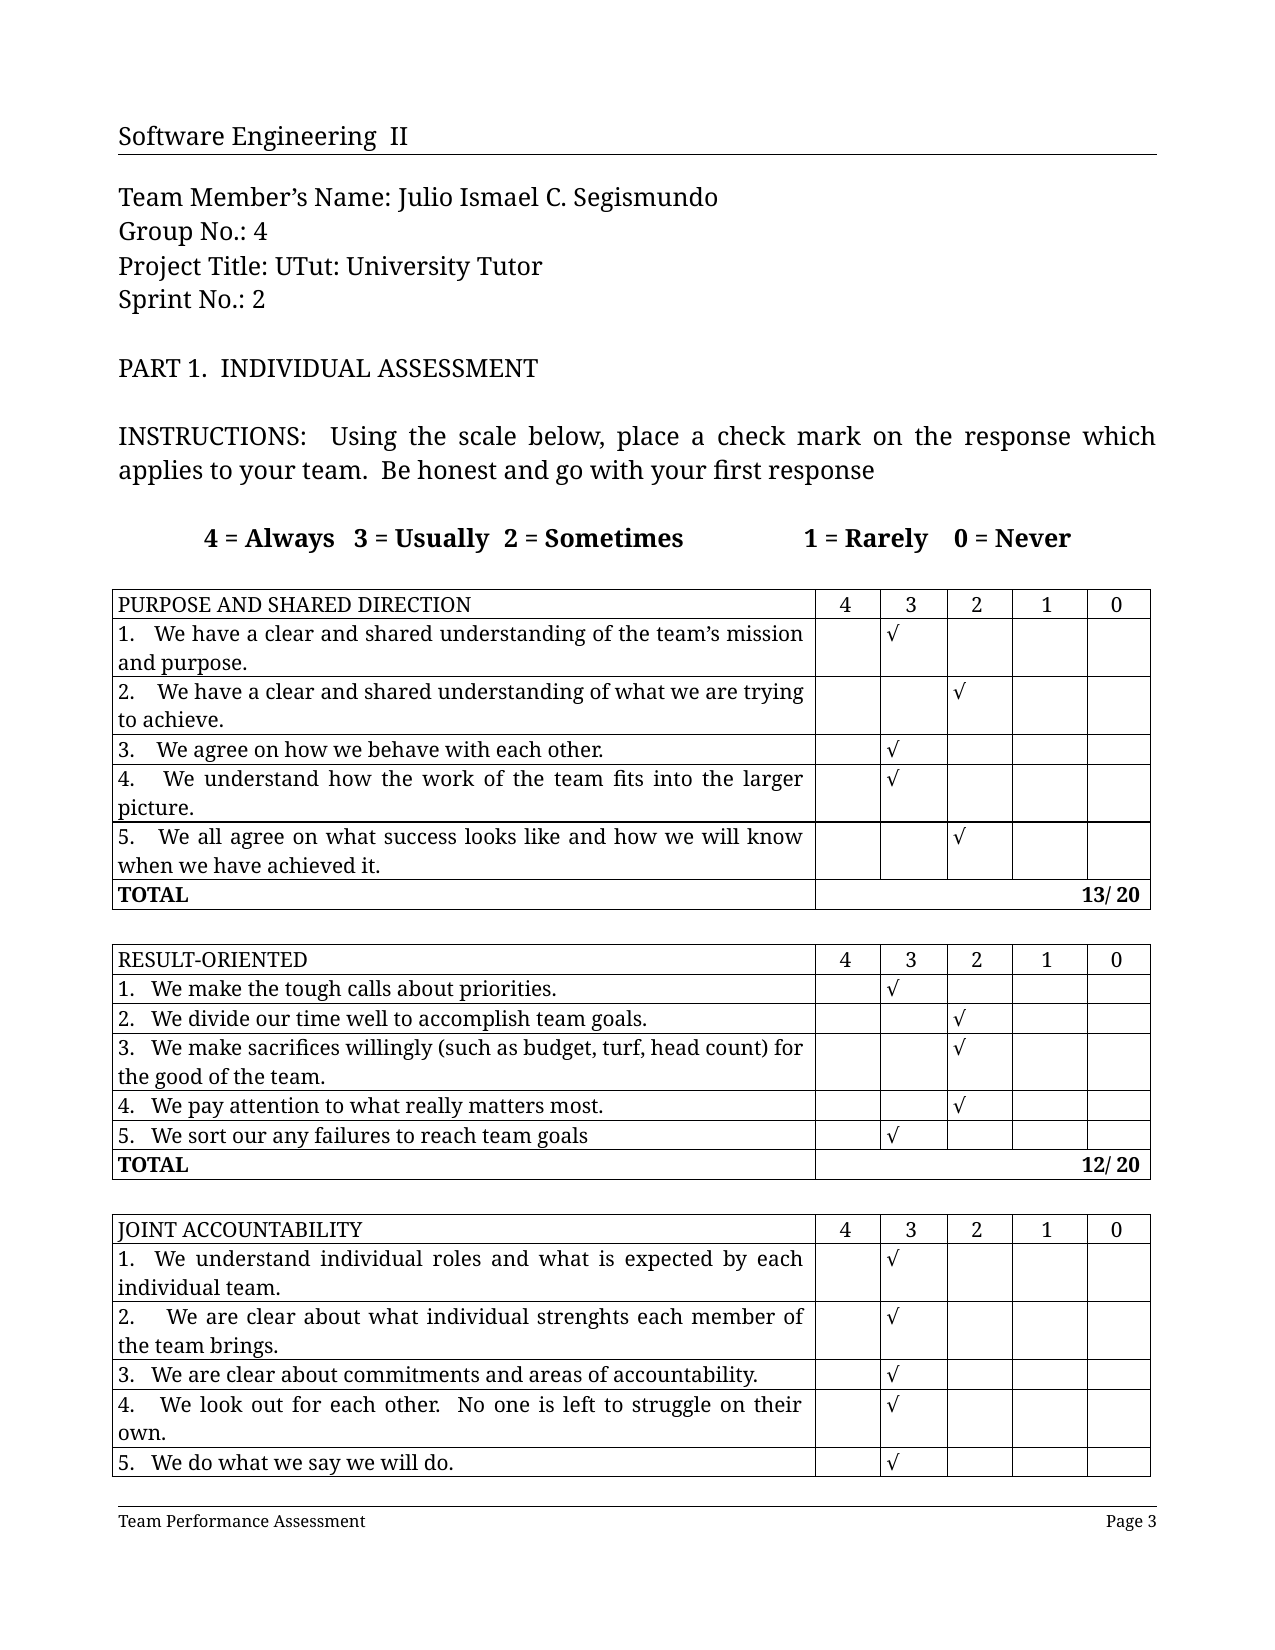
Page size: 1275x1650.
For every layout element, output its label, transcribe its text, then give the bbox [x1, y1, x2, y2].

table_header 3 [881, 1215, 947, 1243]
table_cell [816, 1121, 880, 1149]
table_header 1 [1013, 945, 1087, 973]
table_cell 1. We understand individual roles and what is expected by each individual team. [113, 1244, 815, 1301]
table_cell [1013, 1121, 1087, 1149]
table_cell [948, 765, 1012, 821]
table_cell 1. We make the tough calls about priorities. [113, 975, 815, 1003]
table_cell [948, 1244, 1012, 1301]
table_header 1 [1013, 590, 1087, 618]
table_cell [816, 1448, 880, 1476]
table_cell √ [881, 735, 947, 763]
table_cell √ [948, 677, 1012, 734]
table_cell [1013, 1390, 1087, 1447]
text Project Title: UTut: University Tutor [118, 248, 1157, 282]
table_cell √ [948, 1004, 1012, 1032]
table_cell [948, 1448, 1012, 1476]
table_cell 4. We look out for each other. No one is left to struggle on their own. [113, 1390, 815, 1447]
table_cell [948, 1121, 1012, 1149]
table_cell [1013, 765, 1087, 821]
table_cell [1088, 1302, 1150, 1359]
table_cell [1013, 677, 1087, 734]
table_header 4 [816, 1215, 880, 1243]
table_cell [1088, 823, 1150, 879]
table_cell 1. We have a clear and shared understanding of the team’s mission and purpose. [113, 619, 815, 676]
table_header 2 [948, 590, 1012, 618]
table_cell [1013, 975, 1087, 1003]
table_cell √ [948, 1034, 1012, 1090]
table_cell √ [881, 765, 947, 821]
table_cell TOTAL [113, 1150, 815, 1179]
table_cell [1013, 823, 1087, 879]
table_cell 12/ 20 [816, 1150, 1150, 1179]
table_cell [816, 1244, 880, 1301]
table_header 0 [1088, 590, 1150, 618]
table_header 2 [948, 1215, 1012, 1243]
table_header 2 [948, 945, 1012, 973]
table_cell [816, 1004, 880, 1032]
table_cell √ [948, 1091, 1012, 1120]
table_cell [1088, 1390, 1150, 1447]
table_cell [1088, 735, 1150, 763]
table_cell 2. We have a clear and shared understanding of what we are trying to achieve. [113, 677, 815, 734]
table_cell √ [881, 619, 947, 676]
table_cell 3. We agree on how we behave with each other. [113, 735, 815, 763]
table_cell [881, 1034, 947, 1090]
table_header 3 [881, 945, 947, 973]
table_cell [816, 1390, 880, 1447]
table_cell 5. We sort our any failures to reach team goals [113, 1121, 815, 1149]
table_cell √ [881, 1360, 947, 1389]
table_cell 4. We pay attention to what really matters most. [113, 1091, 815, 1120]
table_cell [1088, 765, 1150, 821]
table_cell 4. We understand how the work of the team fits into the larger picture. [113, 765, 815, 821]
table_cell √ [881, 1302, 947, 1359]
text PART 1. INDIVIDUAL ASSESSMENT [118, 350, 1157, 384]
table_cell [816, 1034, 880, 1090]
table_cell √ [881, 975, 947, 1003]
table_header 4 [816, 590, 880, 618]
table_cell 3. We are clear about commitments and areas of accountability. [113, 1360, 815, 1389]
table_cell √ [881, 1390, 947, 1447]
table_header PURPOSE AND SHARED DIRECTION [113, 590, 815, 618]
table_cell [1088, 619, 1150, 676]
table_cell √ [881, 1244, 947, 1301]
table_cell TOTAL [113, 880, 815, 909]
table_header 3 [881, 590, 947, 618]
table_cell [1088, 1448, 1150, 1476]
table_cell 5. We all agree on what success looks like and how we will know when we have achieved it. [113, 823, 815, 879]
table_cell [881, 1091, 947, 1120]
table_cell 2. We are clear about what individual strenghts each member of the team brings. [113, 1302, 815, 1359]
text 4 = Always 3 = Usually 2 = Sometimes 1 = Rarely 0 = Never [118, 521, 1157, 555]
table_cell [881, 677, 947, 734]
table_cell [816, 1360, 880, 1389]
table_cell √ [948, 823, 1012, 879]
table_cell [1088, 677, 1150, 734]
table_cell 3. We make sacrifices willingly (such as budget, turf, head count) for the good of the team. [113, 1034, 815, 1090]
table_header 4 [816, 945, 880, 973]
table_cell [1013, 1034, 1087, 1090]
table_cell [948, 1390, 1012, 1447]
table_header JOINT ACCOUNTABILITY [113, 1215, 815, 1243]
table_cell [816, 677, 880, 734]
table_cell [948, 1360, 1012, 1389]
table_cell [1013, 619, 1087, 676]
table_cell [1013, 1302, 1087, 1359]
table_cell [948, 975, 1012, 1003]
table_cell [1013, 1004, 1087, 1032]
table_cell [1013, 1448, 1087, 1476]
table_cell [881, 823, 947, 879]
table_cell [816, 619, 880, 676]
table_cell [1088, 1004, 1150, 1032]
table_cell [1013, 1091, 1087, 1120]
text INSTRUCTIONS: Using the scale below, place a check mark on the response which applies to your team. Be honest and go with your first response [118, 418, 1157, 487]
table_cell [1088, 1360, 1150, 1389]
table_cell [948, 1302, 1012, 1359]
table_header 0 [1088, 1215, 1150, 1243]
table_cell 2. We divide our time well to accomplish team goals. [113, 1004, 815, 1032]
text Sprint No.: 2 [118, 282, 1157, 316]
table_cell [1013, 1244, 1087, 1301]
table_header 0 [1088, 945, 1150, 973]
table_cell [1088, 1244, 1150, 1301]
table_cell [816, 765, 880, 821]
table_cell [1088, 1034, 1150, 1090]
table_cell [1013, 1360, 1087, 1389]
table_cell √ [881, 1121, 947, 1149]
table_cell [816, 1302, 880, 1359]
text Team Member’s Name: Julio Ismael C. Segismundo [118, 180, 1157, 214]
table_cell [816, 735, 880, 763]
table_cell [816, 823, 880, 879]
table_cell 13/ 20 [816, 880, 1150, 909]
table_cell [1013, 735, 1087, 763]
table_cell [948, 619, 1012, 676]
table_cell [1088, 1121, 1150, 1149]
table_cell 5. We do what we say we will do. [113, 1448, 815, 1476]
table_cell [948, 735, 1012, 763]
text Group No.: 4 [118, 214, 1157, 248]
table_cell [1088, 975, 1150, 1003]
table_header 1 [1013, 1215, 1087, 1243]
table_cell √ [881, 1448, 947, 1476]
table_header RESULT-ORIENTED [113, 945, 815, 973]
table_cell [816, 975, 880, 1003]
table_cell [816, 1091, 880, 1120]
table_cell [881, 1004, 947, 1032]
table_cell [1088, 1091, 1150, 1120]
